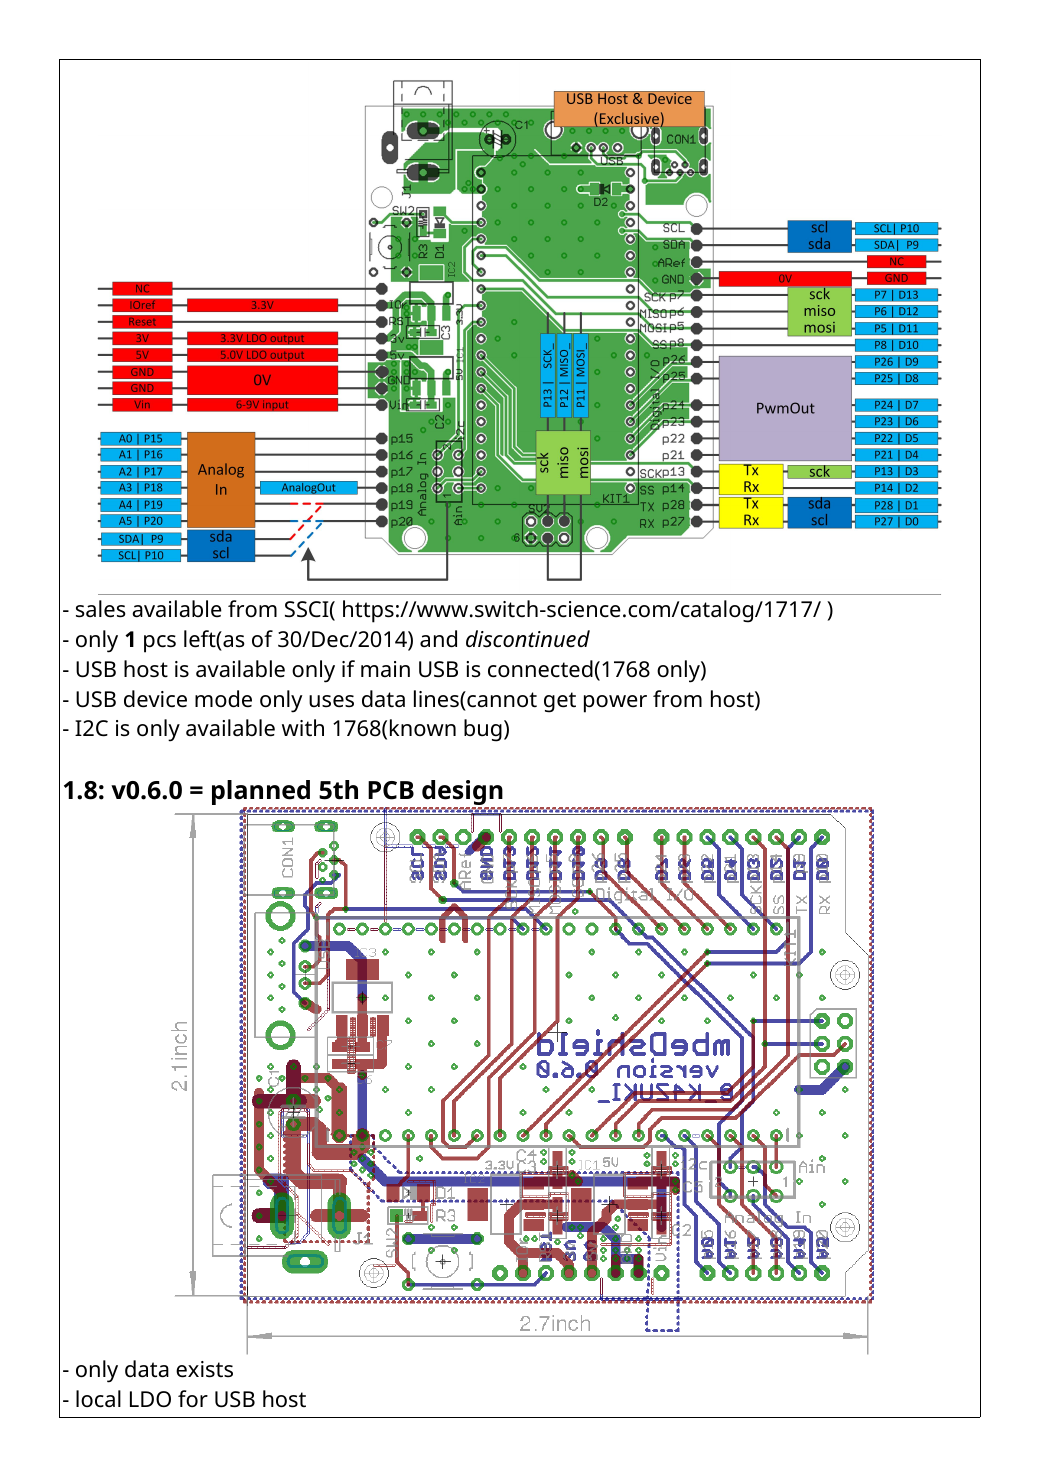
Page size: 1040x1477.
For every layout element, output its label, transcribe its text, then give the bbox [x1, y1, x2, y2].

text - USB host is available only if main USB is connected(1768 only) [62, 654, 977, 683]
text - only data exists [62, 1354, 977, 1384]
text - only 1 pcs left(as of 30/Dec/2014) and discontinued [62, 624, 977, 654]
text - local LDO for USB host [62, 1384, 977, 1414]
picture [165, 807, 874, 1355]
text 1.8: v0.6.0 = planned 5th PCB design [62, 773, 977, 807]
text - I2C is only available with 1768(known bug) [62, 713, 977, 743]
text - USB device mode only uses data lines(cannot get power from host) [62, 683, 977, 713]
text - sales available from SSCI( https://www.switch-science.com/catalog/1717/ ) [62, 594, 977, 624]
picture [97, 62, 942, 595]
